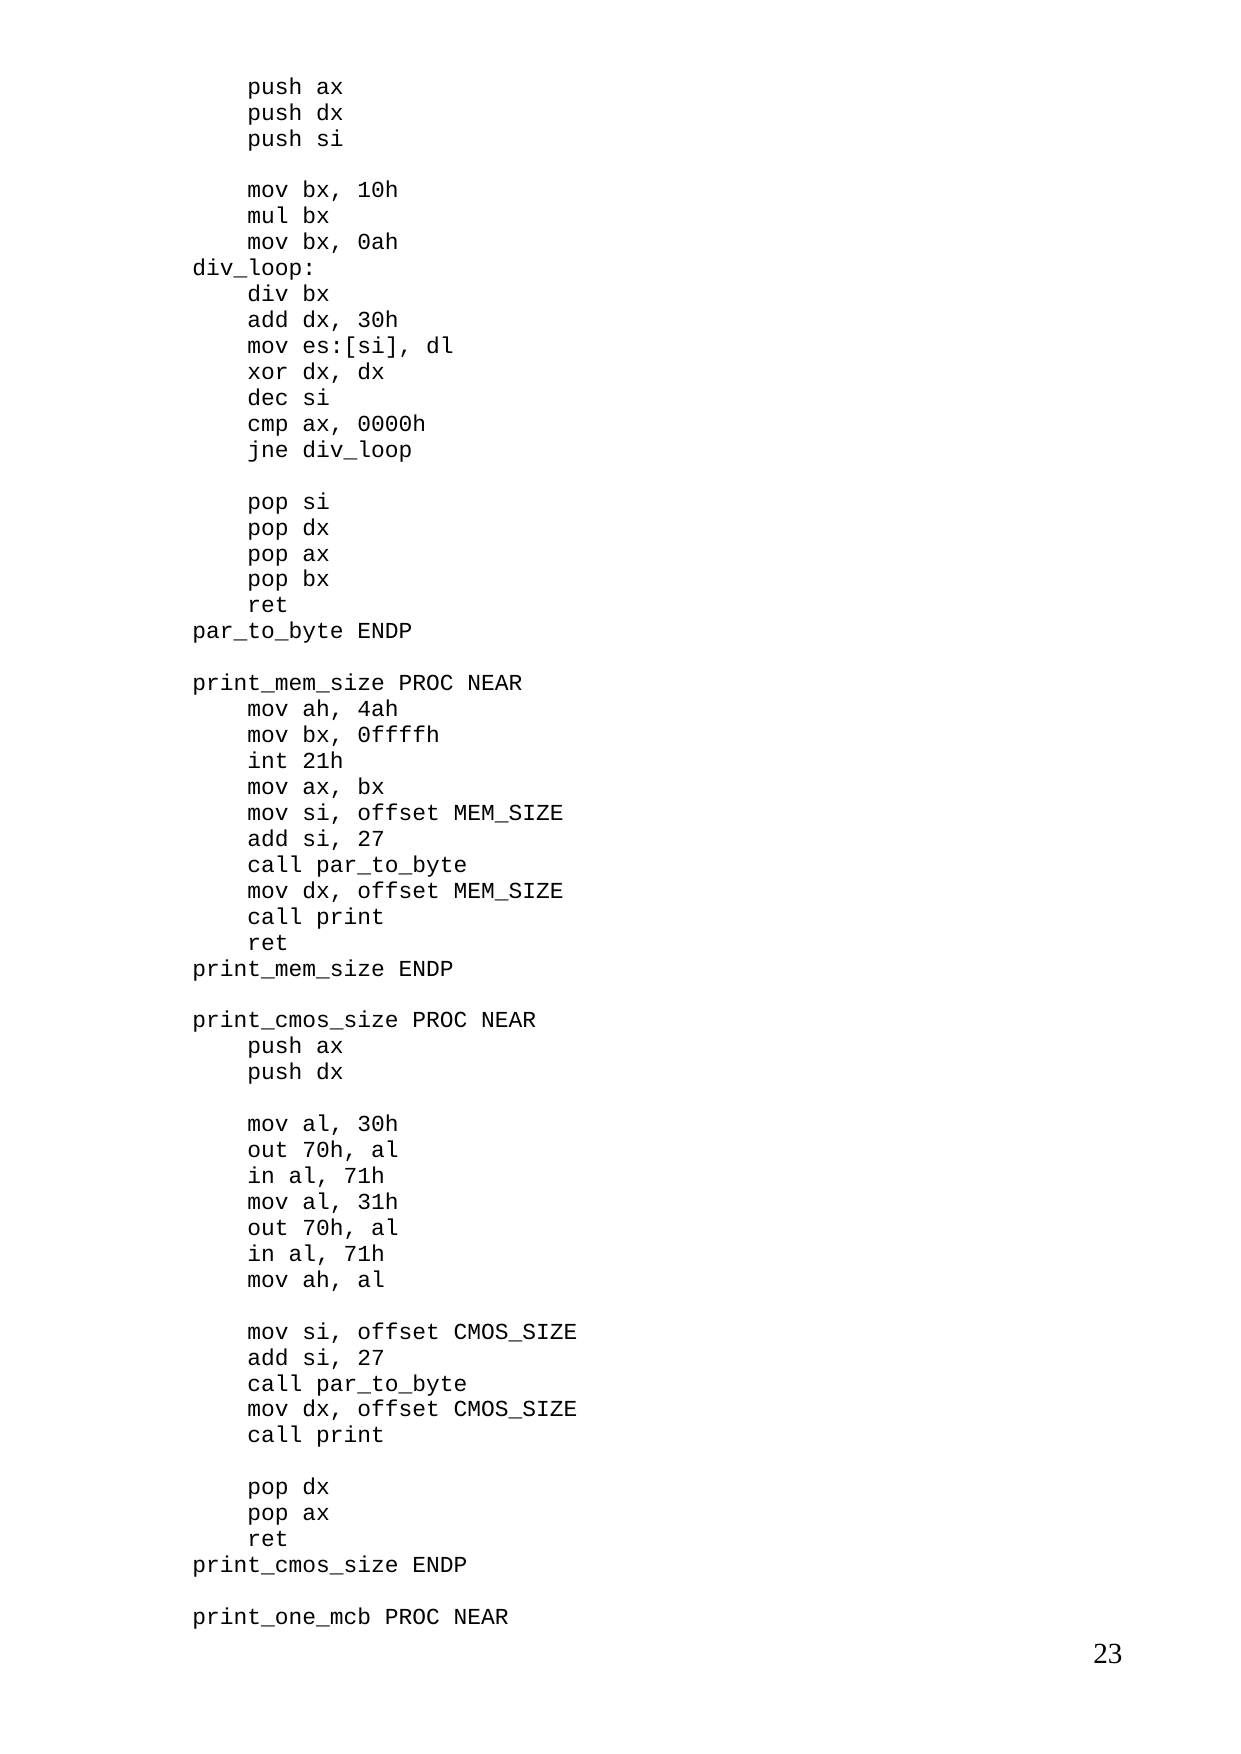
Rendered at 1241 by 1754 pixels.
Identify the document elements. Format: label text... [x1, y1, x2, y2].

text out 70h, al [118, 1138, 1122, 1164]
text div bx [118, 282, 1122, 308]
text ret [118, 594, 1122, 620]
text pop si [118, 490, 1122, 516]
text mov dx, offset CMOS_SIZE [118, 1398, 1122, 1424]
text pop ax [118, 1502, 1122, 1527]
text add dx, 30h [118, 308, 1122, 334]
text mov bx, 0ah [118, 231, 1122, 257]
text push ax [118, 1035, 1122, 1061]
text xor dx, dx [118, 360, 1122, 386]
text in al, 71h [118, 1242, 1122, 1268]
text call print [118, 1424, 1122, 1450]
text push ax [118, 75, 1122, 101]
text pop dx [118, 1476, 1122, 1502]
text print_cmos_size ENDP [118, 1553, 1122, 1579]
text push dx [118, 101, 1122, 127]
text pop bx [118, 568, 1122, 594]
text push si [118, 127, 1122, 153]
text out 70h, al [118, 1216, 1122, 1242]
text ret [118, 931, 1122, 957]
text ret [118, 1527, 1122, 1553]
text mov bx, 0ffffh [118, 723, 1122, 749]
text jne div_loop [118, 438, 1122, 464]
text call par_to_byte [118, 853, 1122, 879]
text mov ah, 4ah [118, 697, 1122, 723]
text pop dx [118, 516, 1122, 542]
text mov al, 30h [118, 1112, 1122, 1138]
text mov bx, 10h [118, 179, 1122, 205]
text div_loop: [118, 257, 1122, 282]
text mov es:[si], dl [118, 334, 1122, 360]
text cmp ax, 0000h [118, 412, 1122, 438]
text push dx [118, 1061, 1122, 1087]
text int 21h [118, 749, 1122, 775]
text print_one_mcb PROC NEAR [118, 1605, 1122, 1631]
text dec si [118, 386, 1122, 412]
text in al, 71h [118, 1164, 1122, 1190]
text mul bx [118, 205, 1122, 231]
text mov al, 31h [118, 1190, 1122, 1216]
text call print [118, 905, 1122, 931]
text add si, 27 [118, 1346, 1122, 1372]
text mov si, offset MEM_SIZE [118, 801, 1122, 827]
text pop ax [118, 542, 1122, 568]
text print_mem_size ENDP [118, 957, 1122, 983]
text mov ah, al [118, 1268, 1122, 1294]
text mov si, offset CMOS_SIZE [118, 1320, 1122, 1346]
text call par_to_byte [118, 1372, 1122, 1398]
text print_cmos_size PROC NEAR [118, 1009, 1122, 1035]
text mov ax, bx [118, 775, 1122, 801]
text add si, 27 [118, 827, 1122, 853]
text mov dx, offset MEM_SIZE [118, 879, 1122, 905]
text print_mem_size PROC NEAR [118, 672, 1122, 697]
text par_to_byte ENDP [118, 620, 1122, 646]
